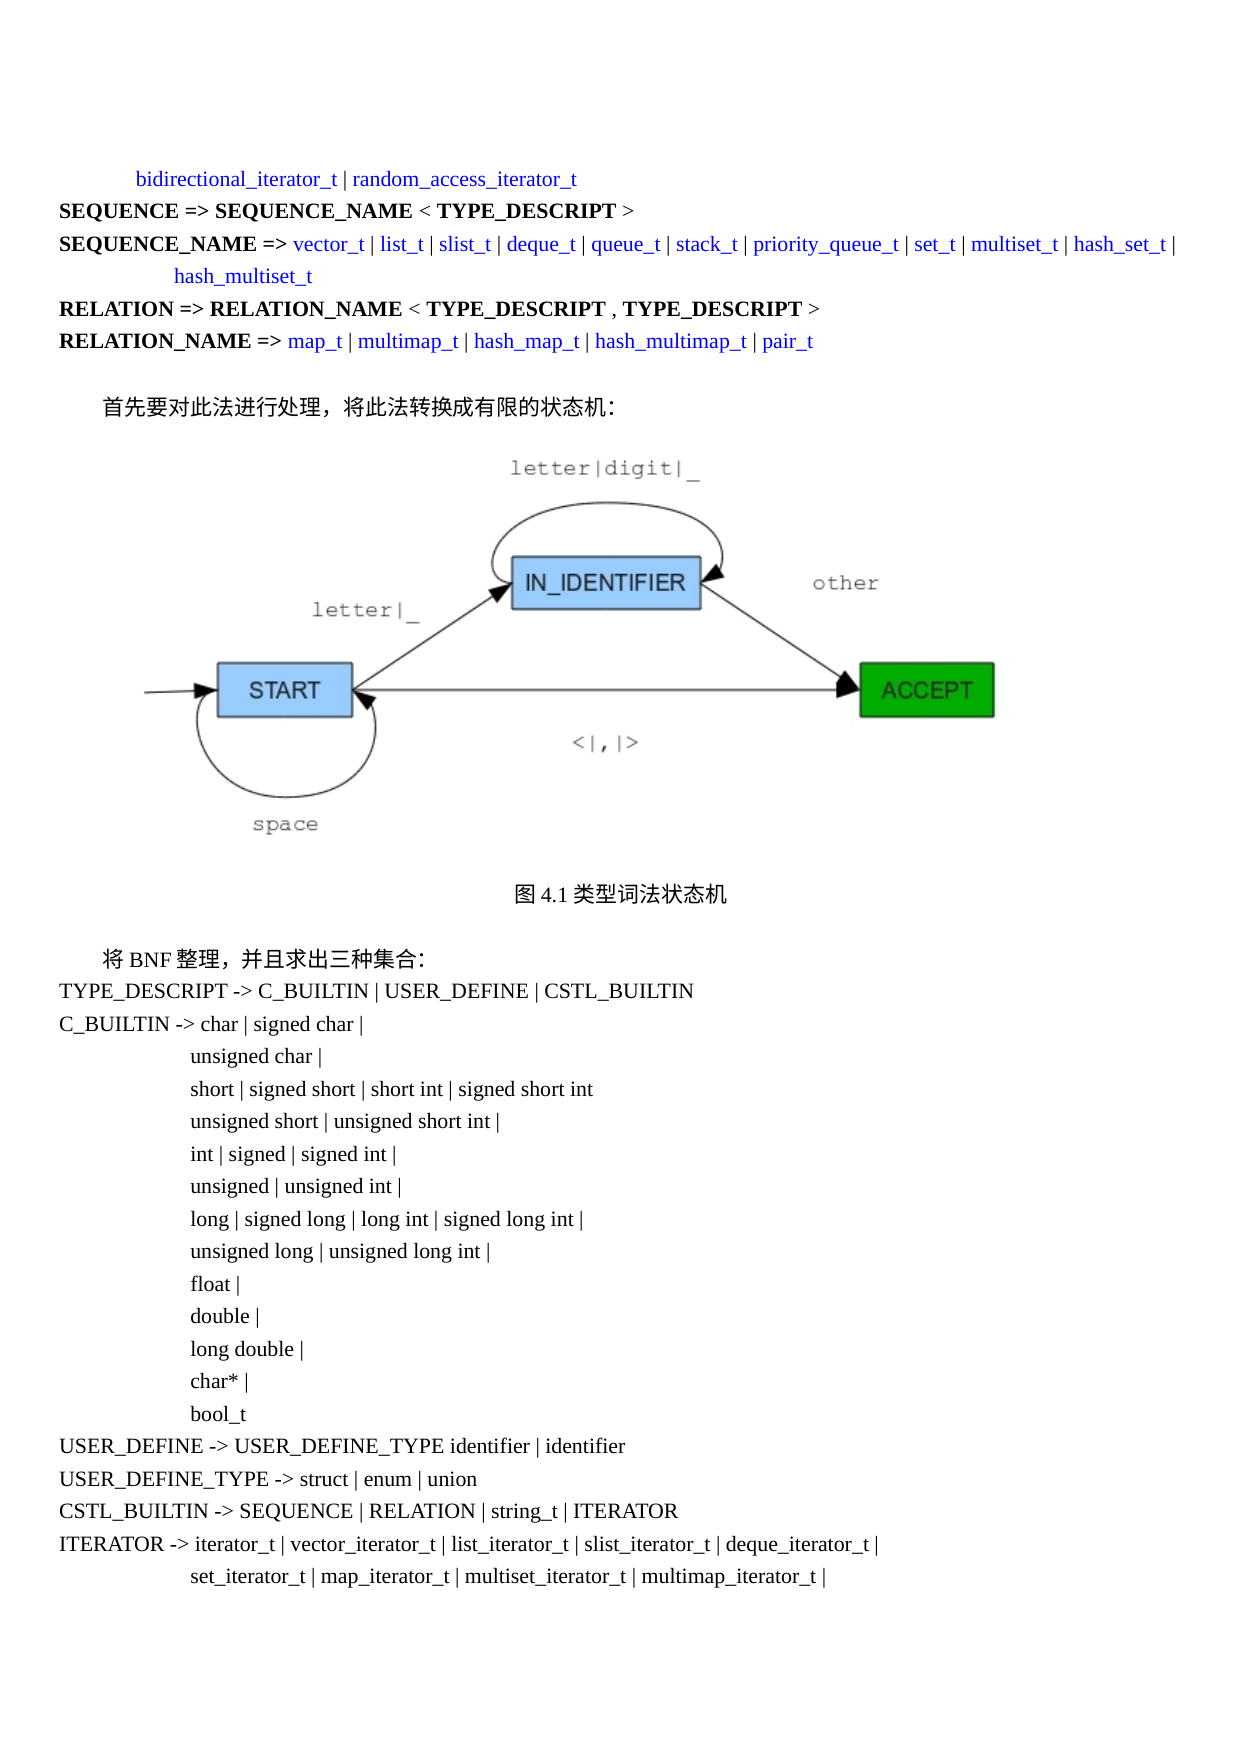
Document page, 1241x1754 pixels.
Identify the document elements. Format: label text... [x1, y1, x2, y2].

text SEQUENCE => SEQUENCE_NAME < TYPE_DESCRIPT > [59, 194, 1181, 227]
text CSTL_BUILTIN -> SEQUENCE | RELATION | string_t | ITERATOR [59, 1494, 1181, 1527]
text bool_t [59, 1397, 1181, 1429]
text RELATION => RELATION_NAME < TYPE_DESCRIPT , TYPE_DESCRIPT > [59, 292, 1181, 324]
text unsigned long | unsigned long int | [59, 1234, 1181, 1267]
text RELATION_NAME => map_t | multimap_t | hash_map_t | hash_multimap_t | pair_t [59, 324, 1181, 357]
text hash_multiset_t [59, 259, 1181, 292]
text long | signed long | long int | signed long int | [59, 1202, 1181, 1234]
text 首先要对此法进行处理，将此法转换成有限的状态机： [59, 389, 1181, 421]
text unsigned short | unsigned short int | [59, 1104, 1181, 1137]
text long double | [59, 1332, 1181, 1364]
text int | signed | signed int | [59, 1137, 1181, 1169]
picture [58, 421, 1182, 873]
text TYPE_DESCRIPT -> C_BUILTIN | USER_DEFINE | CSTL_BUILTIN [59, 974, 1181, 1007]
text C_BUILTIN -> char | signed char | [59, 1007, 1181, 1039]
text SEQUENCE_NAME => vector_t | list_t | slist_t | deque_t | queue_t | stack_t | priority_queue_t | set_t | multiset_t | hash_set_t | [59, 227, 1181, 259]
text 图 4.1 类型词法状态机 [59, 873, 1181, 909]
text char* | [59, 1364, 1181, 1397]
text bidirectional_iterator_t | random_access_iterator_t [59, 162, 1181, 194]
text short | signed short | short int | signed short int [59, 1072, 1181, 1104]
text float | [59, 1267, 1181, 1299]
text set_iterator_t | map_iterator_t | multiset_iterator_t | multimap_iterator_t | [59, 1559, 1181, 1592]
text double | [59, 1299, 1181, 1332]
text USER_DEFINE -> USER_DEFINE_TYPE identifier | identifier [59, 1429, 1181, 1462]
text unsigned char | [59, 1039, 1181, 1072]
text ITERATOR -> iterator_t | vector_iterator_t | list_iterator_t | slist_iterator_t | deque_iterator_t | [59, 1527, 1181, 1559]
text USER_DEFINE_TYPE -> struct | enum | union [59, 1462, 1181, 1494]
text unsigned | unsigned int | [59, 1169, 1181, 1202]
text 将BNF整理，并且求出三种集合： [59, 942, 1181, 974]
